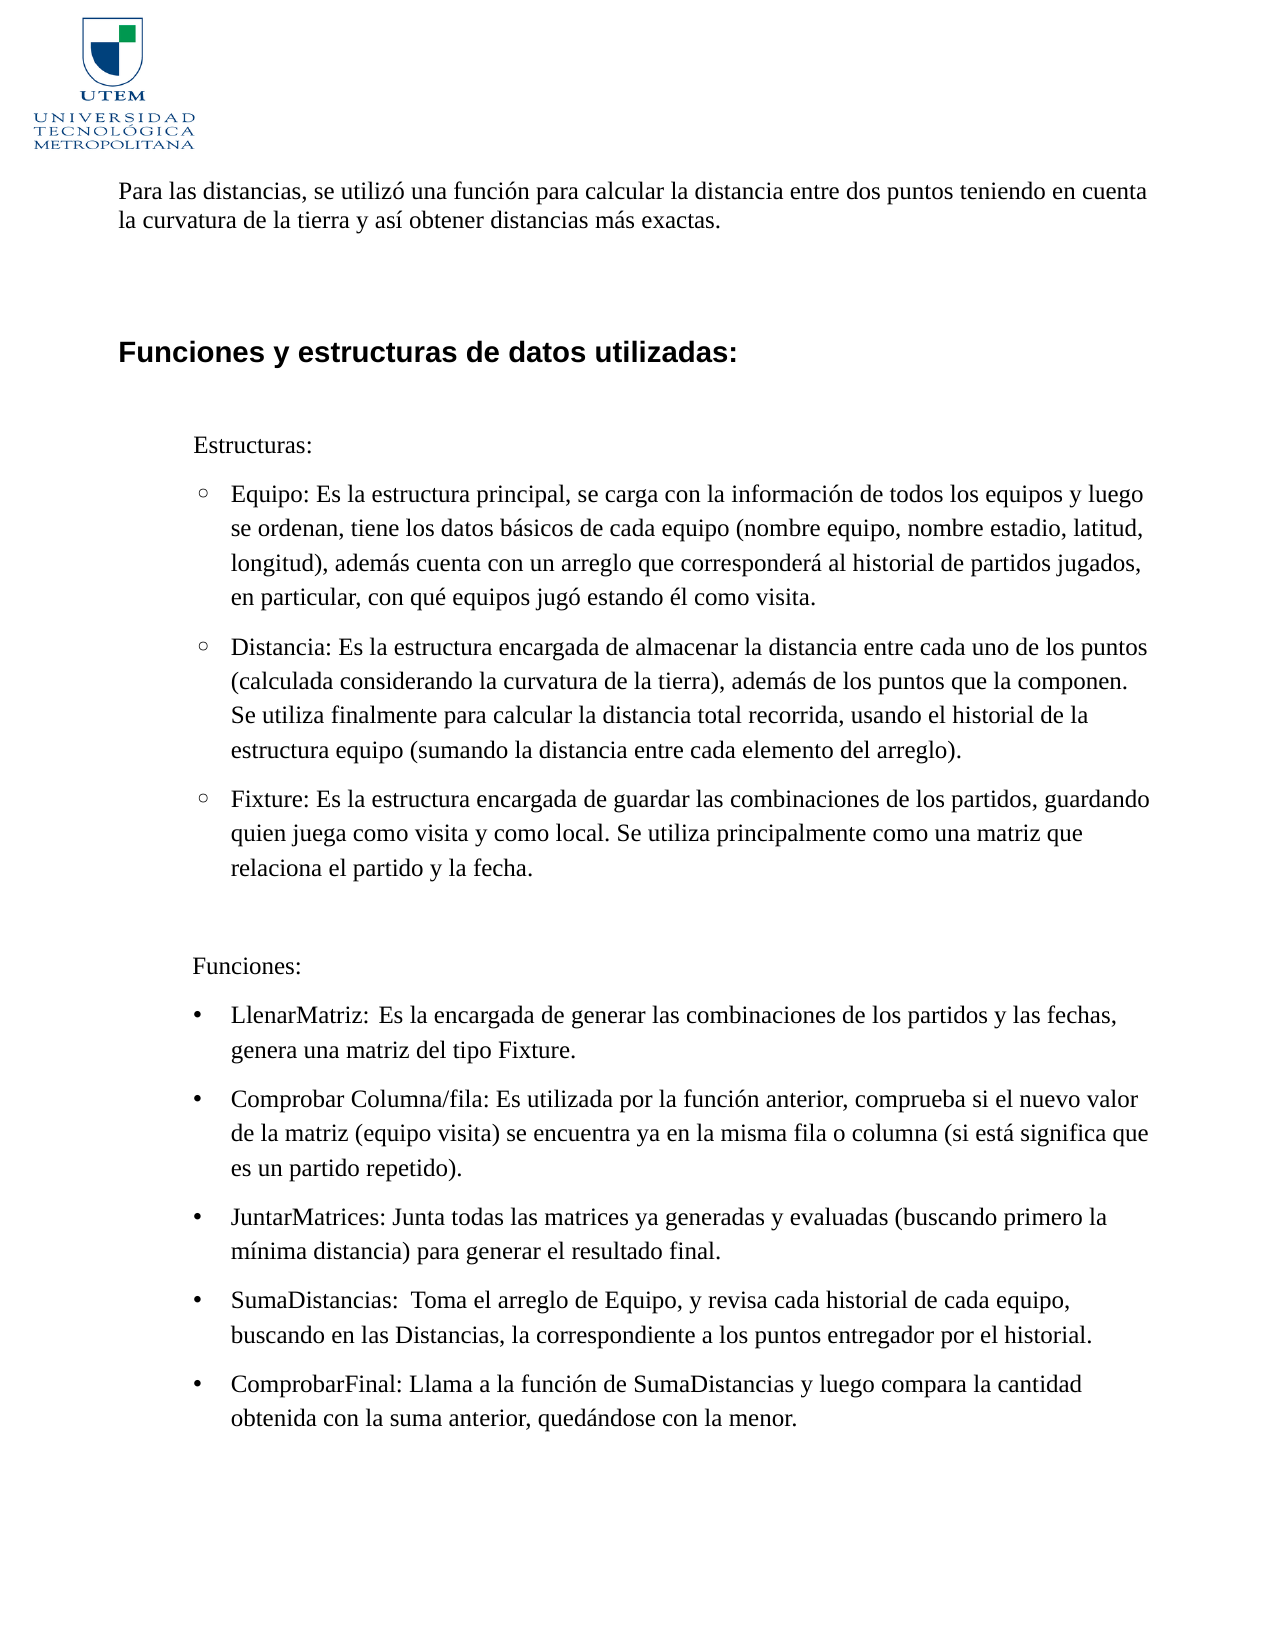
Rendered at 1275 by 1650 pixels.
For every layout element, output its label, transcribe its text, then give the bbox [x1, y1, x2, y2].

list Fixture: Es la estructura encargada de guardar las combinaciones de los partidos, guardando quien juega como visita y como local. Se utiliza principalmente como una matriz que relaciona el partido y la fecha. [193, 784, 1157, 882]
text Funciones: [118, 951, 1157, 980]
list Distancia: Es la estructura encargada de almacenar la distancia entre cada uno de los puntos (calculada considerando la curvatura de la tierra), además de los puntos que la componen. Se utiliza finalmente para calcular la distancia total recorrida, usando el historial de la estructura equipo (sumando la distancia entre cada elemento del arreglo). [193, 632, 1157, 764]
list JuntarMatrices: Junta todas las matrices ya generadas y evaluadas (buscando primero la mínima distancia) para generar el resultado final. [193, 1202, 1157, 1265]
list Estructuras: [156, 430, 1157, 459]
list Comprobar Columna/fila: Es utilizada por la función anterior, comprueba si el nuevo valor de la matriz (equipo visita) se encuentra ya en la misma fila o columna (si está significa que es un partido repetido). [193, 1084, 1157, 1181]
subtitle Funciones y estructuras de datos utilizadas: [118, 335, 1157, 368]
list ComprobarFinal: Llama a la función de SumaDistancias y luego compara la cantidad obtenida con la suma anterior, quedándose con la menor. [193, 1369, 1157, 1432]
list SumaDistancias: Toma el arreglo de Equipo, y revisa cada historial de cada equipo, buscando en las Distancias, la correspondiente a los puntos entregador por el historial. [193, 1285, 1157, 1348]
picture [32, 2, 196, 166]
list Equipo: Es la estructura principal, se carga con la información de todos los equipos y luego se ordenan, tiene los datos básicos de cada equipo (nombre equipo, nombre estadio, latitud, longitud), además cuenta con un arreglo que corresponderá al historial de partidos jugados, en particular, con qué equipos jugó estando él como visita. [193, 479, 1157, 611]
list LlenarMatriz: Es la encargada de generar las combinaciones de los partidos y las fechas, genera una matriz del tipo Fixture. [193, 1000, 1157, 1063]
text Para las distancias, se utilizó una función para calcular la distancia entre dos puntos teniendo en cuenta la curvatura de la tierra y así obtener distancias más exactas. [118, 176, 1157, 234]
